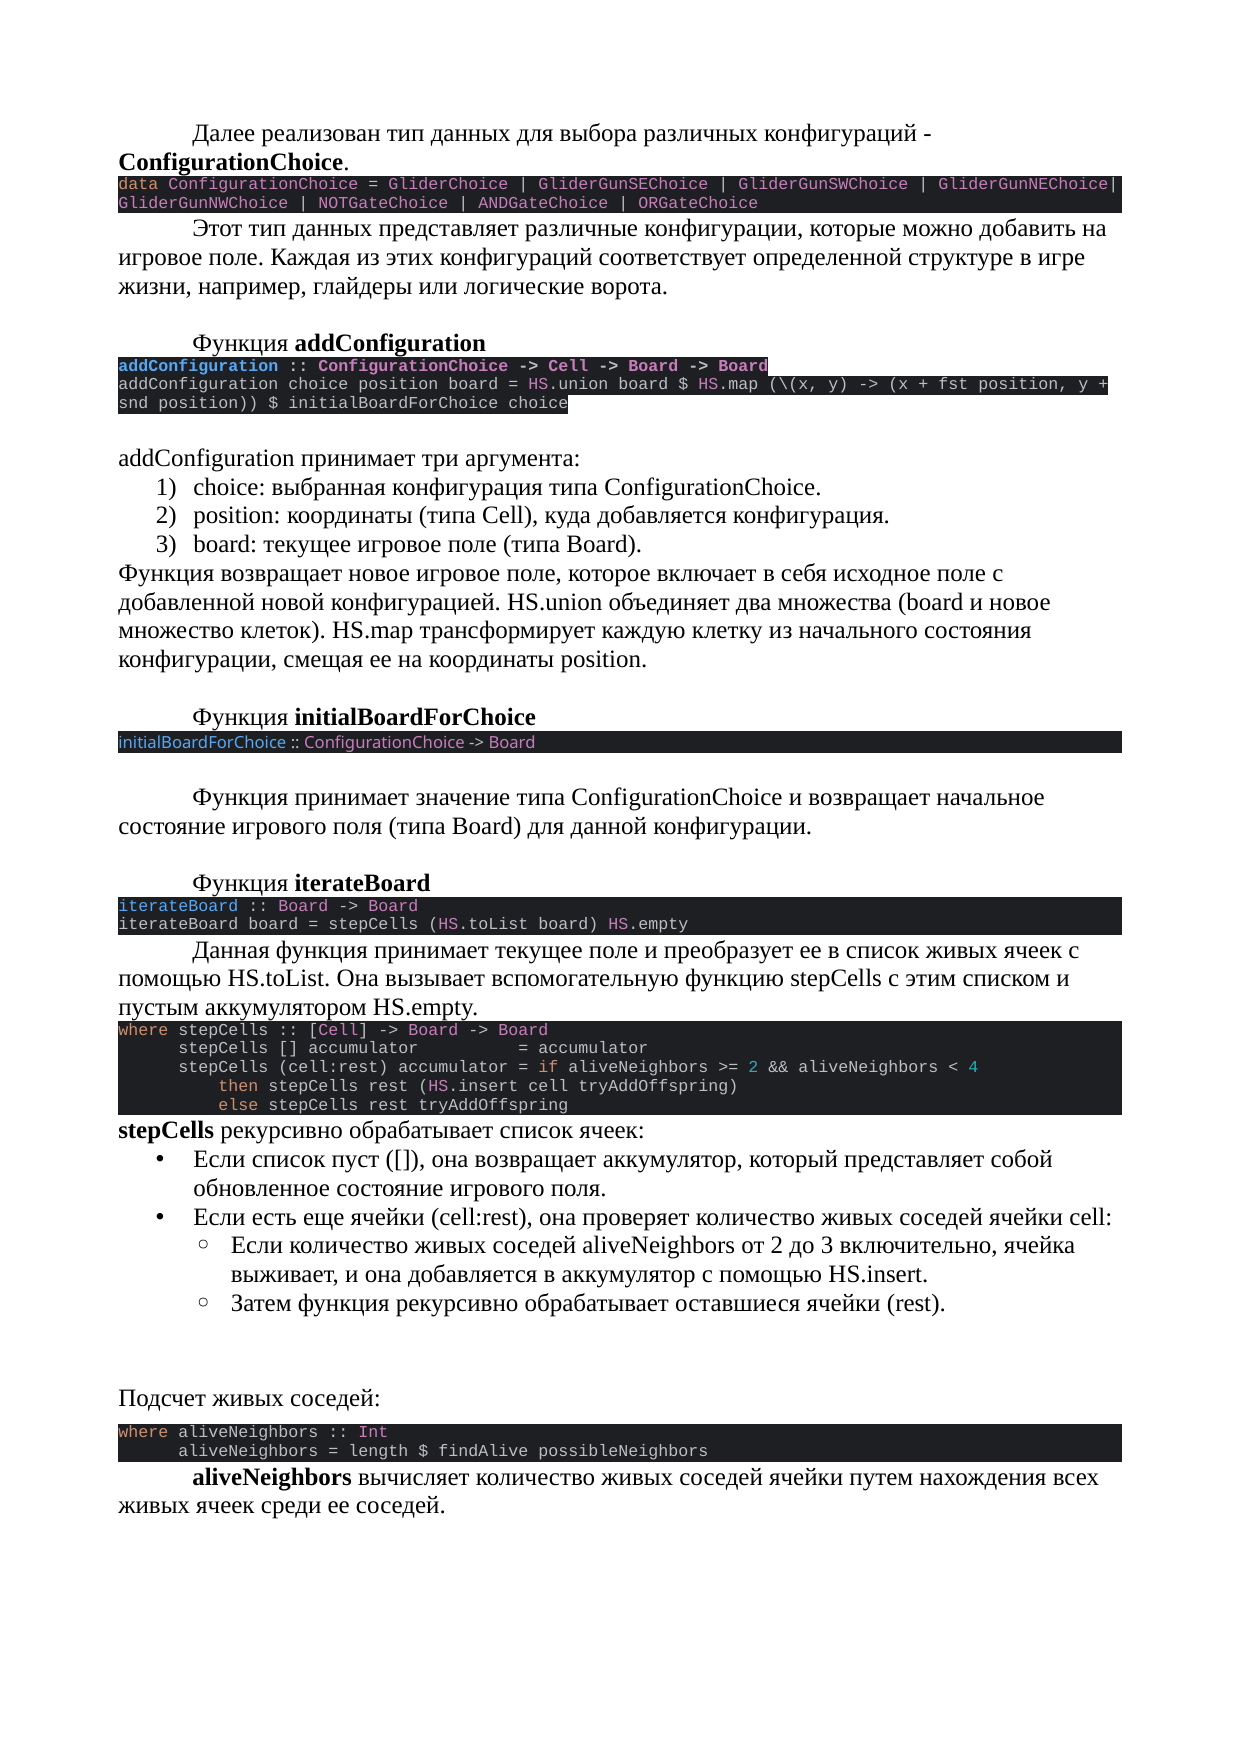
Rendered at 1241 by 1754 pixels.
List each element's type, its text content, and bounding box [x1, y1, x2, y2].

text addConfiguration :: ConfigurationChoice -> Cell -> Board -> Board [118, 357, 1122, 376]
list Если количество живых соседей aliveNeighbors от 2 до 3 включительно, ячейка выживает, и она добавляется в аккумулятор с помощью HS.insert. [193, 1230, 1122, 1288]
text Функция addConfiguration [118, 328, 1122, 357]
text Функция iterateBoard [118, 868, 1122, 897]
text aliveNeighbors вычисляет количество живых соседей ячейки путем нахождения всех живых ячеек среди ее соседей. [118, 1462, 1122, 1519]
list position: координаты (типа Cell), куда добавляется конфигурация. [156, 501, 1122, 529]
text Функция initialBoardForChoice [118, 702, 1122, 731]
text stepCells рекурсивно обрабатывает список ячеек: [118, 1115, 1122, 1144]
text addConfiguration choice position board = HS.union board $ HS.map (\(x, y) -> (x + fst position, y + snd position)) $ initialBoardForChoice choice [118, 376, 1122, 414]
text data ConfigurationChoice = GliderChoice | GliderGunSEChoice | GliderGunSWChoice | GliderGunNEChoice| GliderGunNWChoice | NOTGateChoice | ANDGateChoice | ORGateChoice [118, 176, 1122, 213]
text Далее реализован тип данных для выбора различных конфигураций - ConfigurationChoice. [118, 118, 1122, 176]
text Данная функция принимает текущее поле и преобразует ее в список живых ячеек с помощью HS.toList. Она вызывает вспомогательную функцию stepCells с этим списком и пустым аккумулятором HS.empty. [118, 935, 1122, 1021]
list Затем функция рекурсивно обрабатывает оставшиеся ячейки (rest). [193, 1288, 1122, 1317]
text Функция принимает значение типа ConfigurationChoice и возвращает начальное состояние игрового поля (типа Board) для данной конфигурации. [118, 782, 1122, 839]
subtitle Подсчет живых соседей: [118, 1383, 1122, 1412]
text iterateBoard :: Board -> Board iterateBoard board = stepCells (HS.toList board) HS.empty [118, 897, 1122, 935]
list choice: выбранная конфигурация типа ConfigurationChoice. [156, 472, 1122, 501]
text initialBoardForChoice :: ConfigurationChoice -> Board [118, 731, 1122, 753]
text where aliveNeighbors :: Int aliveNeighbors = length $ findAlive possibleNeighbors [118, 1424, 1122, 1462]
text Функция возвращает новое игровое поле, которое включает в себя исходное поле с добавленной новой конфигурацией. HS.union объединяет два множества (board и новое множество клеток). HS.map трансформирует каждую клетку из начального состояния конфигурации, смещая ее на координаты position. [118, 558, 1122, 673]
list Если список пуст ([]), она возвращает аккумулятор, который представляет собой обновленное состояние игрового поля. [156, 1144, 1122, 1202]
text where stepCells :: [Cell] -> Board -> Board stepCells [] accumulator = accumulator stepCells (cell:rest) accumulator = if aliveNeighbors >= 2 && aliveNeighbors < 4 then stepCells rest (HS.insert cell tryAddOffspring) else stepCells rest tryAddOffspring [118, 1021, 1122, 1115]
text Этот тип данных представляет различные конфигурации, которые можно добавить на игровое поле. Каждая из этих конфигураций соответствует определенной структуре в игре жизни, например, глайдеры или логические ворота. [118, 213, 1122, 299]
list board: текущее игровое поле (типа Board). [156, 529, 1122, 558]
text addConfiguration принимает три аргумента: [118, 443, 1122, 472]
list Если есть еще ячейки (cell:rest), она проверяет количество живых соседей ячейки cell: [156, 1202, 1122, 1230]
